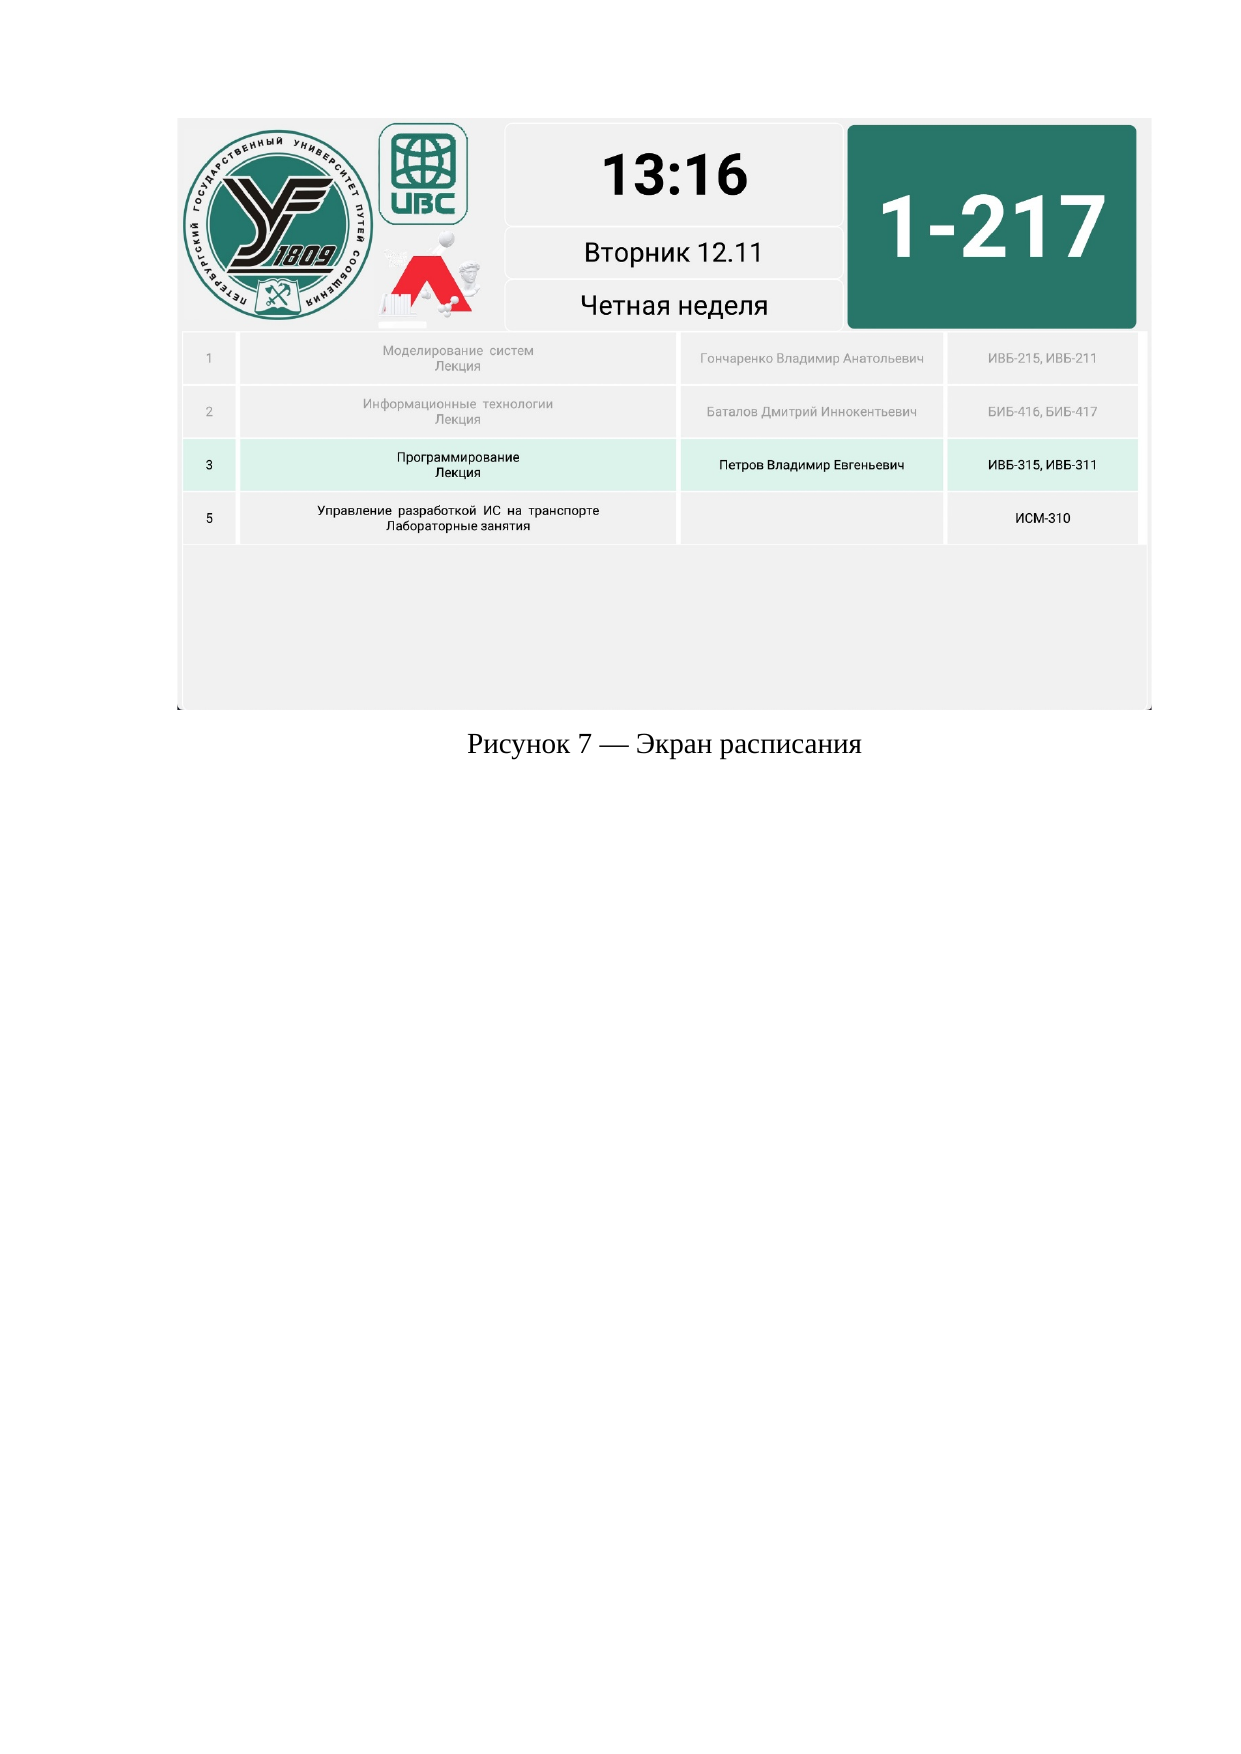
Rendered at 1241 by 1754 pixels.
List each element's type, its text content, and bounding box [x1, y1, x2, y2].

text Рисунок 7 — Экран расписания [177, 726, 1152, 760]
picture [177, 118, 1152, 710]
